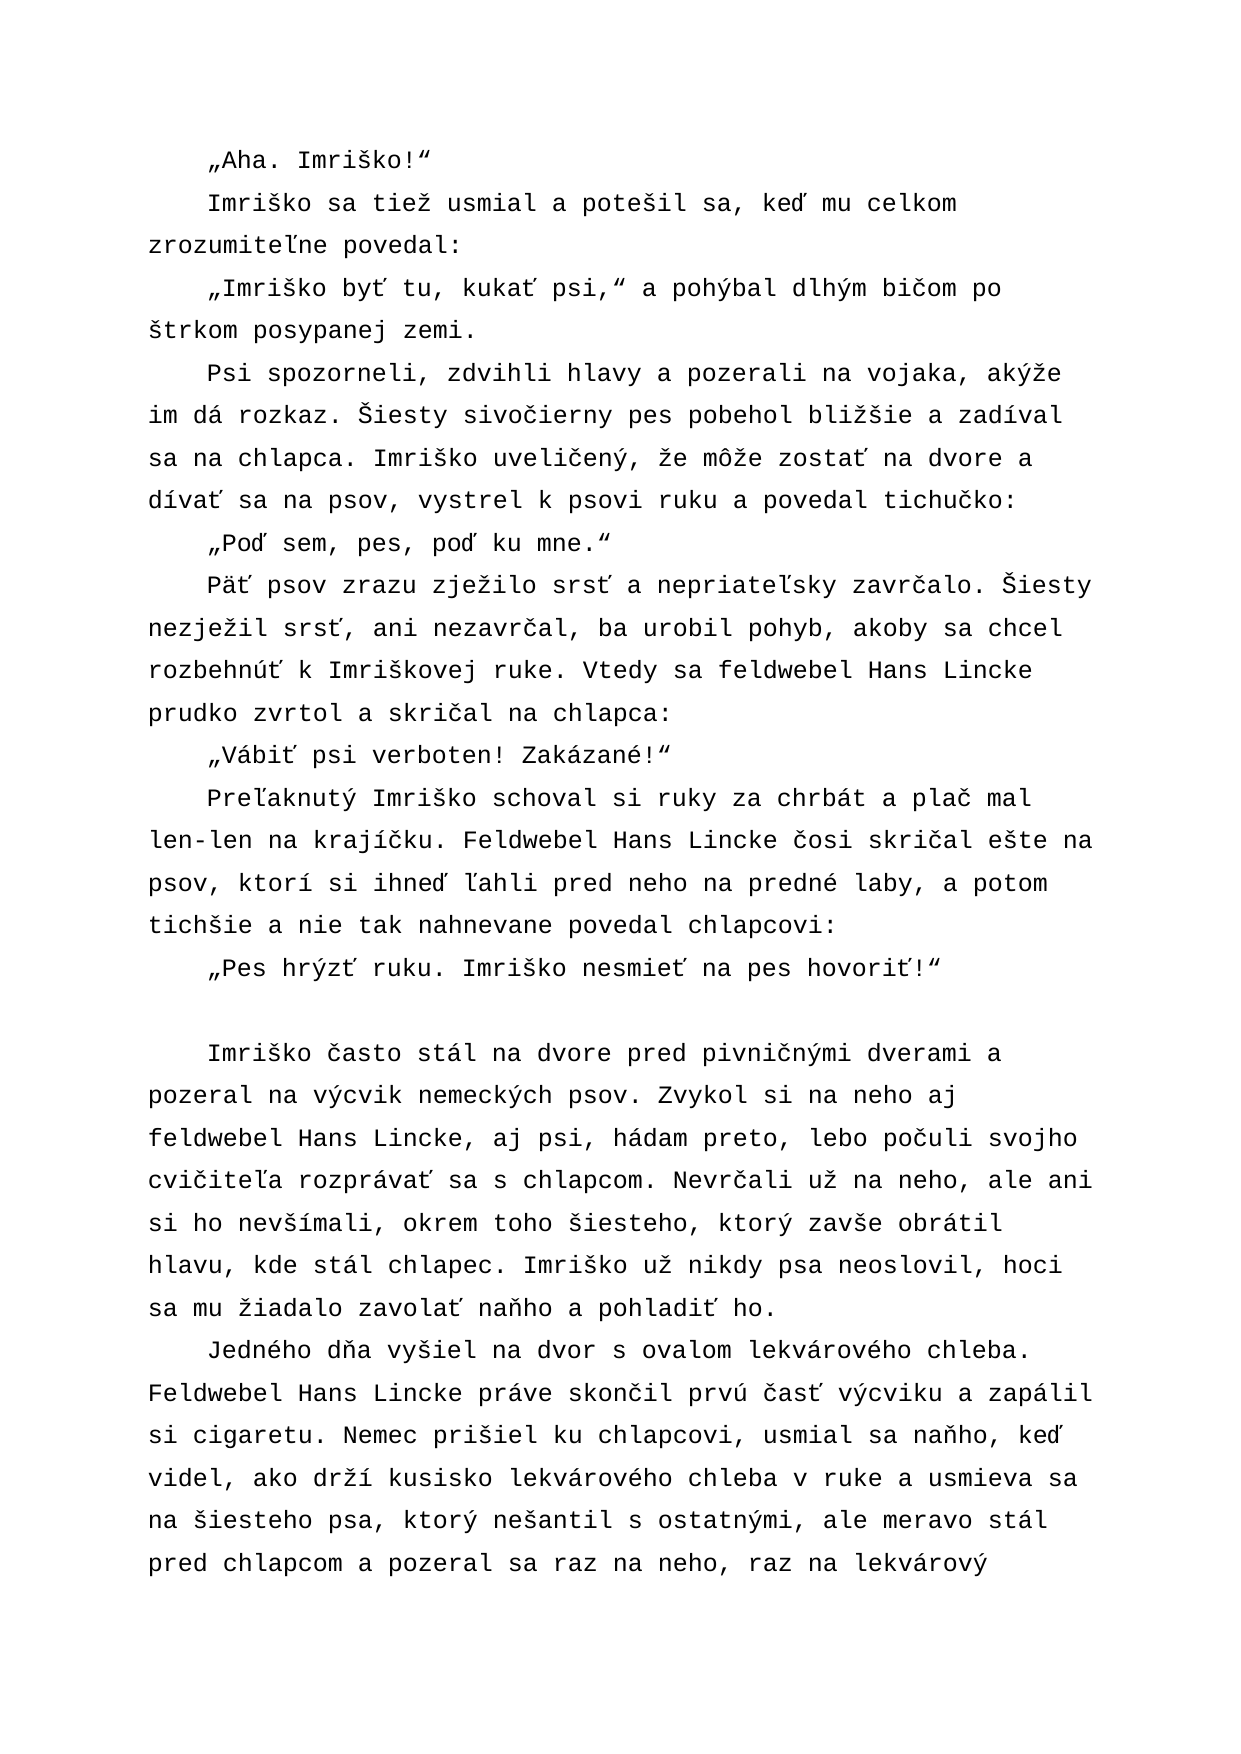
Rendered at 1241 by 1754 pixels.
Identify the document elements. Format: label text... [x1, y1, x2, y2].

text „Pes hrýzť ruku. Imriško nesmieť na pes hovoriť!“ [148, 955, 1093, 983]
text Imriško často stál na dvore pred pivničnými dverami a pozeral na výcvik nemeckých psov. Zvykol si na neho aj feldwebel Hans Lincke, aj psi, hádam preto, lebo počuli svojho cvičiteľa rozprávať sa s chlapcom. Nevrčali už na neho, ale ani si ho nevšímali, okrem toho šiesteho, ktorý zavše obrátil hlavu, kde stál chlapec. Imriško už nikdy psa neoslovil, hoci sa mu žiadalo zavolať naňho a pohladiť ho. [148, 1040, 1093, 1323]
text Jedného dňa vyšiel na dvor s ovalom lekvárového chleba. Feldwebel Hans Lincke práve skončil prvú časť výcviku a zapálil si cigaretu. Nemec prišiel ku chlapcovi, usmial sa naňho, keď videl, ako drží kusisko lekvárového chleba v ruke a usmieva sa na šiesteho psa, ktorý nešantil s ostatnými, ale meravo stál pred chlapcom a pozeral sa raz na neho, raz na lekvárový [148, 1338, 1093, 1578]
text Imriško sa tiež usmial a potešil sa, keď mu celkom zrozumiteľne povedal: [148, 190, 1093, 261]
text Preľaknutý Imriško schoval si ruky za chrbát a plač mal len-len na krajíčku. Feldwebel Hans Lincke čosi skričal ešte na psov, ktorí si ihneď ľahli pred neho na predné laby, a potom tichšie a nie tak nahnevane povedal chlapcovi: [148, 785, 1093, 941]
text „Aha. Imriško!“ [148, 148, 1093, 176]
text „Imriško byť tu, kukať psi,“ a pohýbal dlhým bičom po štrkom posypanej zemi. [148, 275, 1093, 346]
text Psi spozorneli, zdvihli hlavy a pozerali na vojaka, akýže im dá rozkaz. Šiesty sivočierny pes pobehol bližšie a zadíval sa na chlapca. Imriško uveličený, že môže zostať na dvore a dívať sa na psov, vystrel k psovi ruku a povedal tichučko: [148, 360, 1093, 516]
text „Vábiť psi verboten! Zakázané!“ [148, 743, 1093, 771]
text Päť psov zrazu zježilo srsť a nepriateľsky zavrčalo. Šiesty nezježil srsť, ani nezavrčal, ba urobil pohyb, akoby sa chcel rozbehnúť k Imriškovej ruke. Vtedy sa feldwebel Hans Lincke prudko zvrtol a skričal na chlapca: [148, 573, 1093, 728]
text „Poď sem, pes, poď ku mne.“ [148, 530, 1093, 558]
